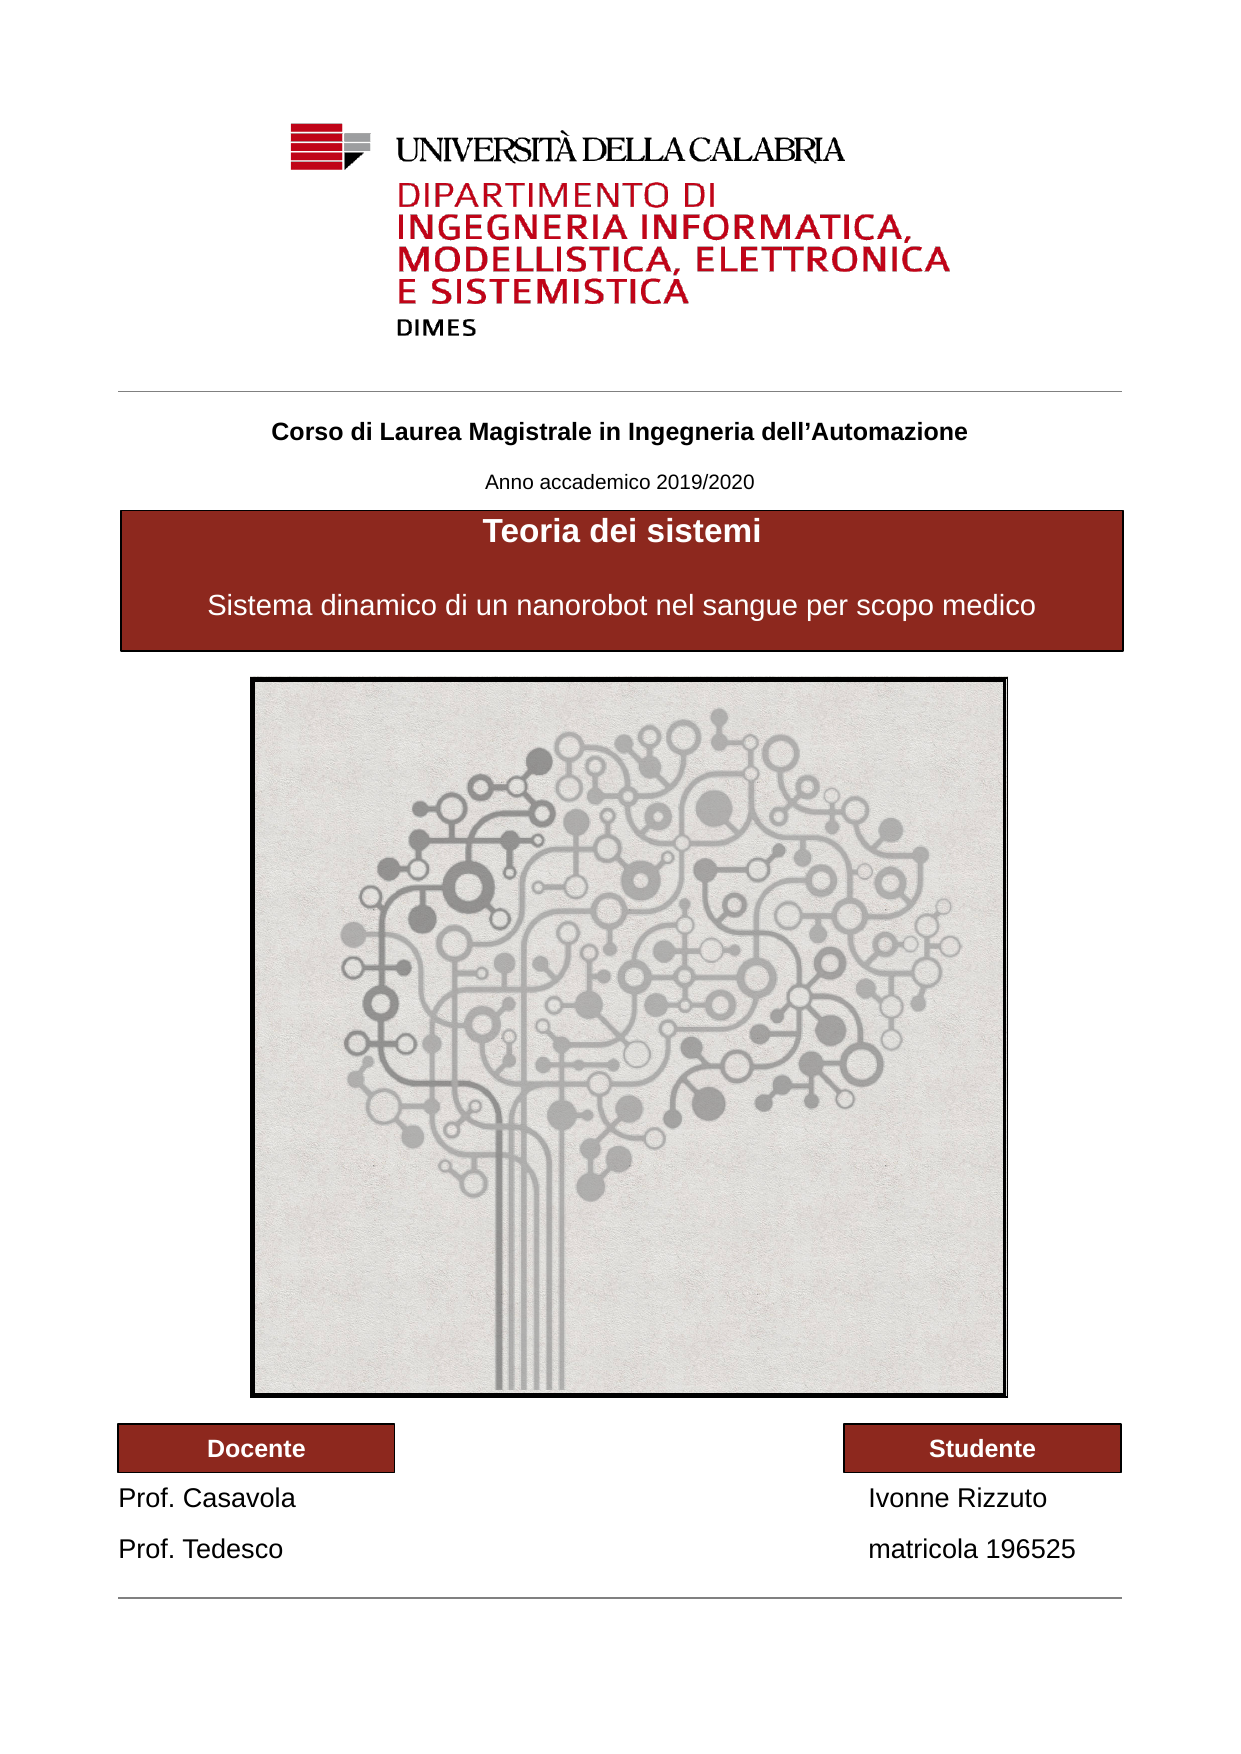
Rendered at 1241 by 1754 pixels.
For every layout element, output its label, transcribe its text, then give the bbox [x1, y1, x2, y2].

picture [250, 676, 1009, 1397]
text Prof. Casavola Ivonne Rizzuto [118, 1482, 1122, 1513]
text Prof. Tedesco matricola 196525 [118, 1533, 1122, 1564]
picture [255, 682, 1003, 1393]
picture [290, 118, 950, 340]
